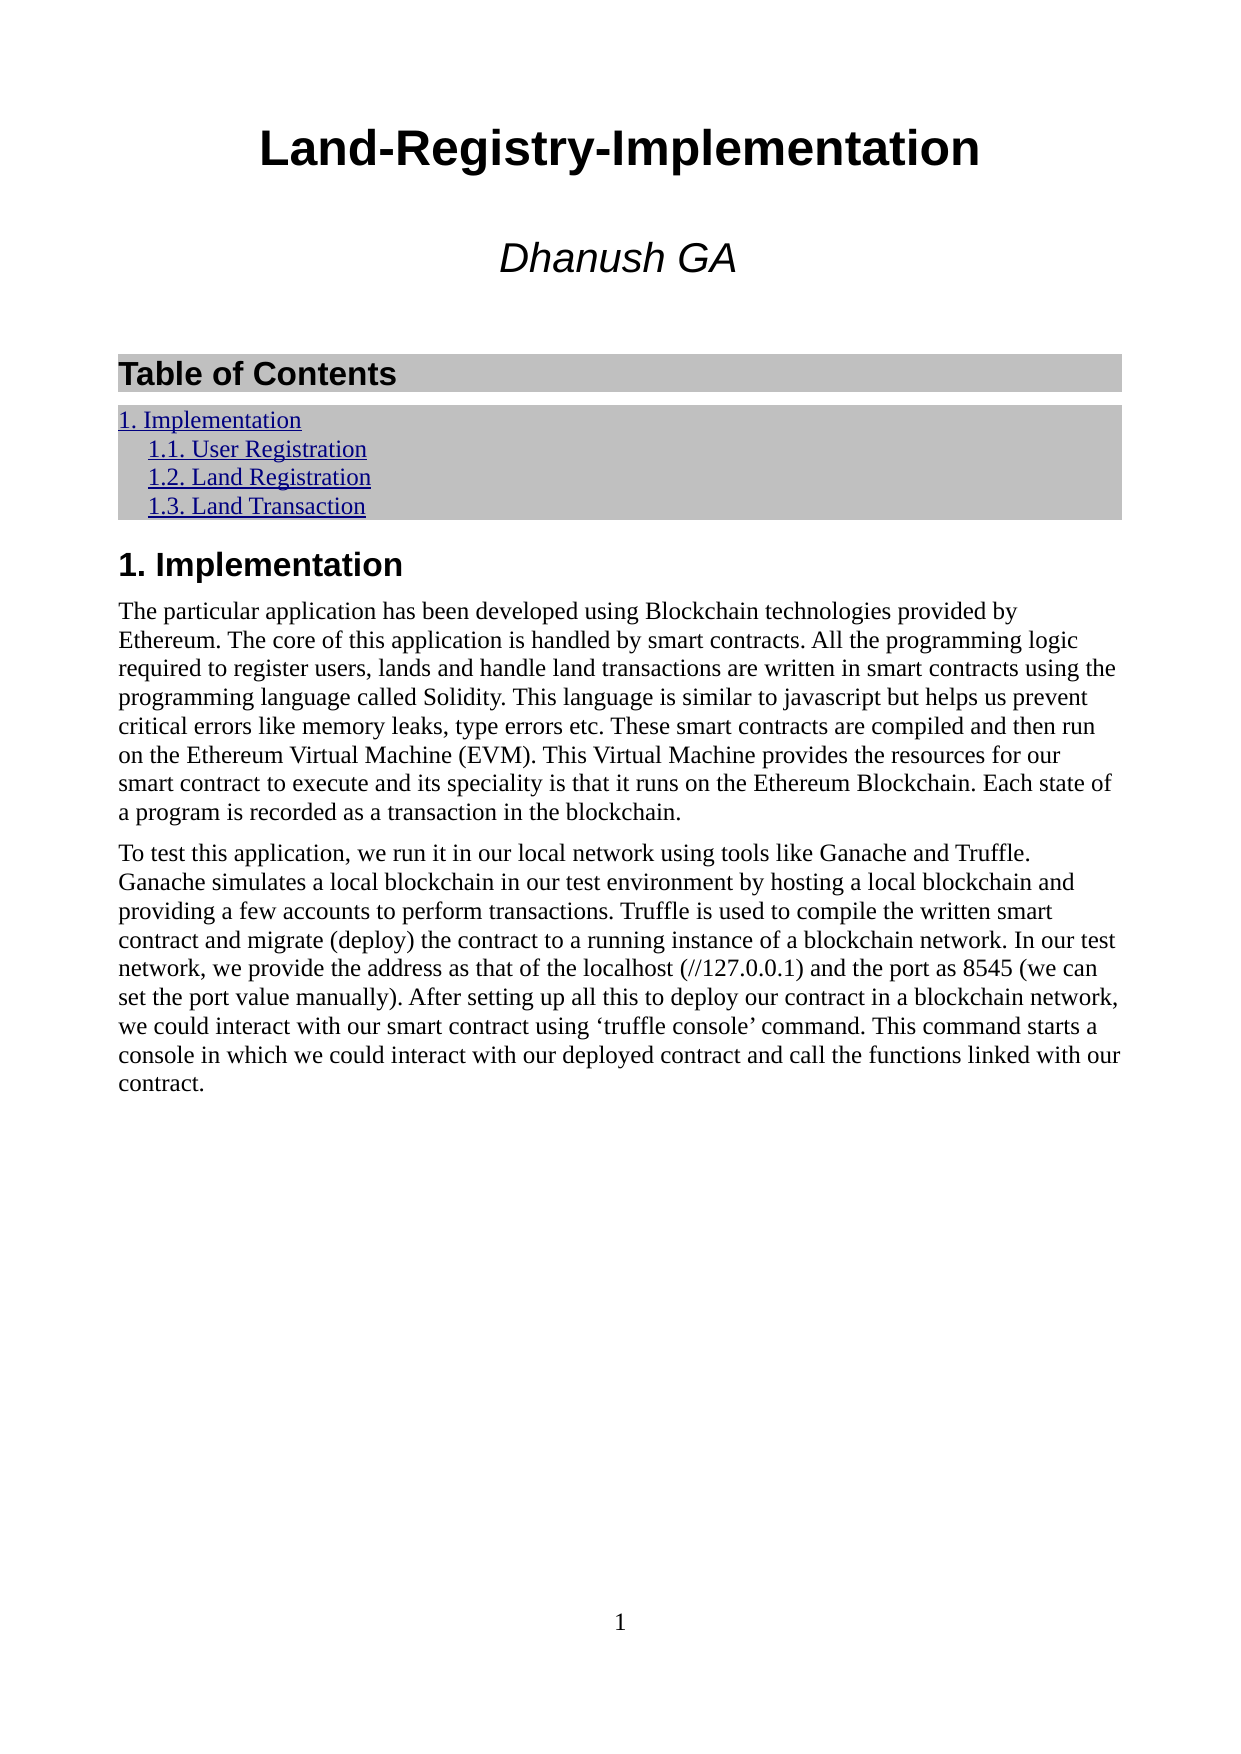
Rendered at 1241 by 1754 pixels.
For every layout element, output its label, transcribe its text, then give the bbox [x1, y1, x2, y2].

subtitle Table of Contents [118, 354, 1122, 392]
text To test this application, we run it in our local network using tools like Ganache and Truffle. Ganache simulates a local blockchain in our test environment by hosting a local blockchain and providing a few accounts to perform transactions. Truffle is used to compile the written smart contract and migrate (deploy) the contract to a running instance of a blockchain network. In our test network, we provide the address as that of the localhost (//127.0.0.1) and the port as 8545 (we can set the port value manually). After setting up all this to deploy our contract in a blockchain network, we could interact with our smart contract using ‘truffle console’ command. This command starts a console in which we could interact with our deployed contract and call the functions linked with our contract. [118, 838, 1122, 1097]
text 1.2. Land Registration [148, 462, 1122, 491]
text 1. Implementation [118, 405, 1122, 434]
subtitle Implementation [118, 545, 1122, 583]
title Land-Registry-Implementation [118, 118, 1122, 176]
text 1.1. User Registration [148, 434, 1122, 462]
text 1.3. Land Transaction [148, 491, 1122, 520]
subtitle Dhanush GA [118, 233, 1122, 281]
text The particular application has been developed using Blockchain technologies provided by Ethereum. The core of this application is handled by smart contracts. All the programming logic required to register users, lands and handle land transactions are written in smart contracts using the programming language called Solidity. This language is similar to javascript but helps us prevent critical errors like memory leaks, type errors etc. These smart contracts are compiled and then run on the Ethereum Virtual Machine (EVM). This Virtual Machine provides the resources for our smart contract to execute and its speciality is that it runs on the Ethereum Blockchain. Each state of a program is recorded as a transaction in the blockchain. [118, 596, 1122, 826]
